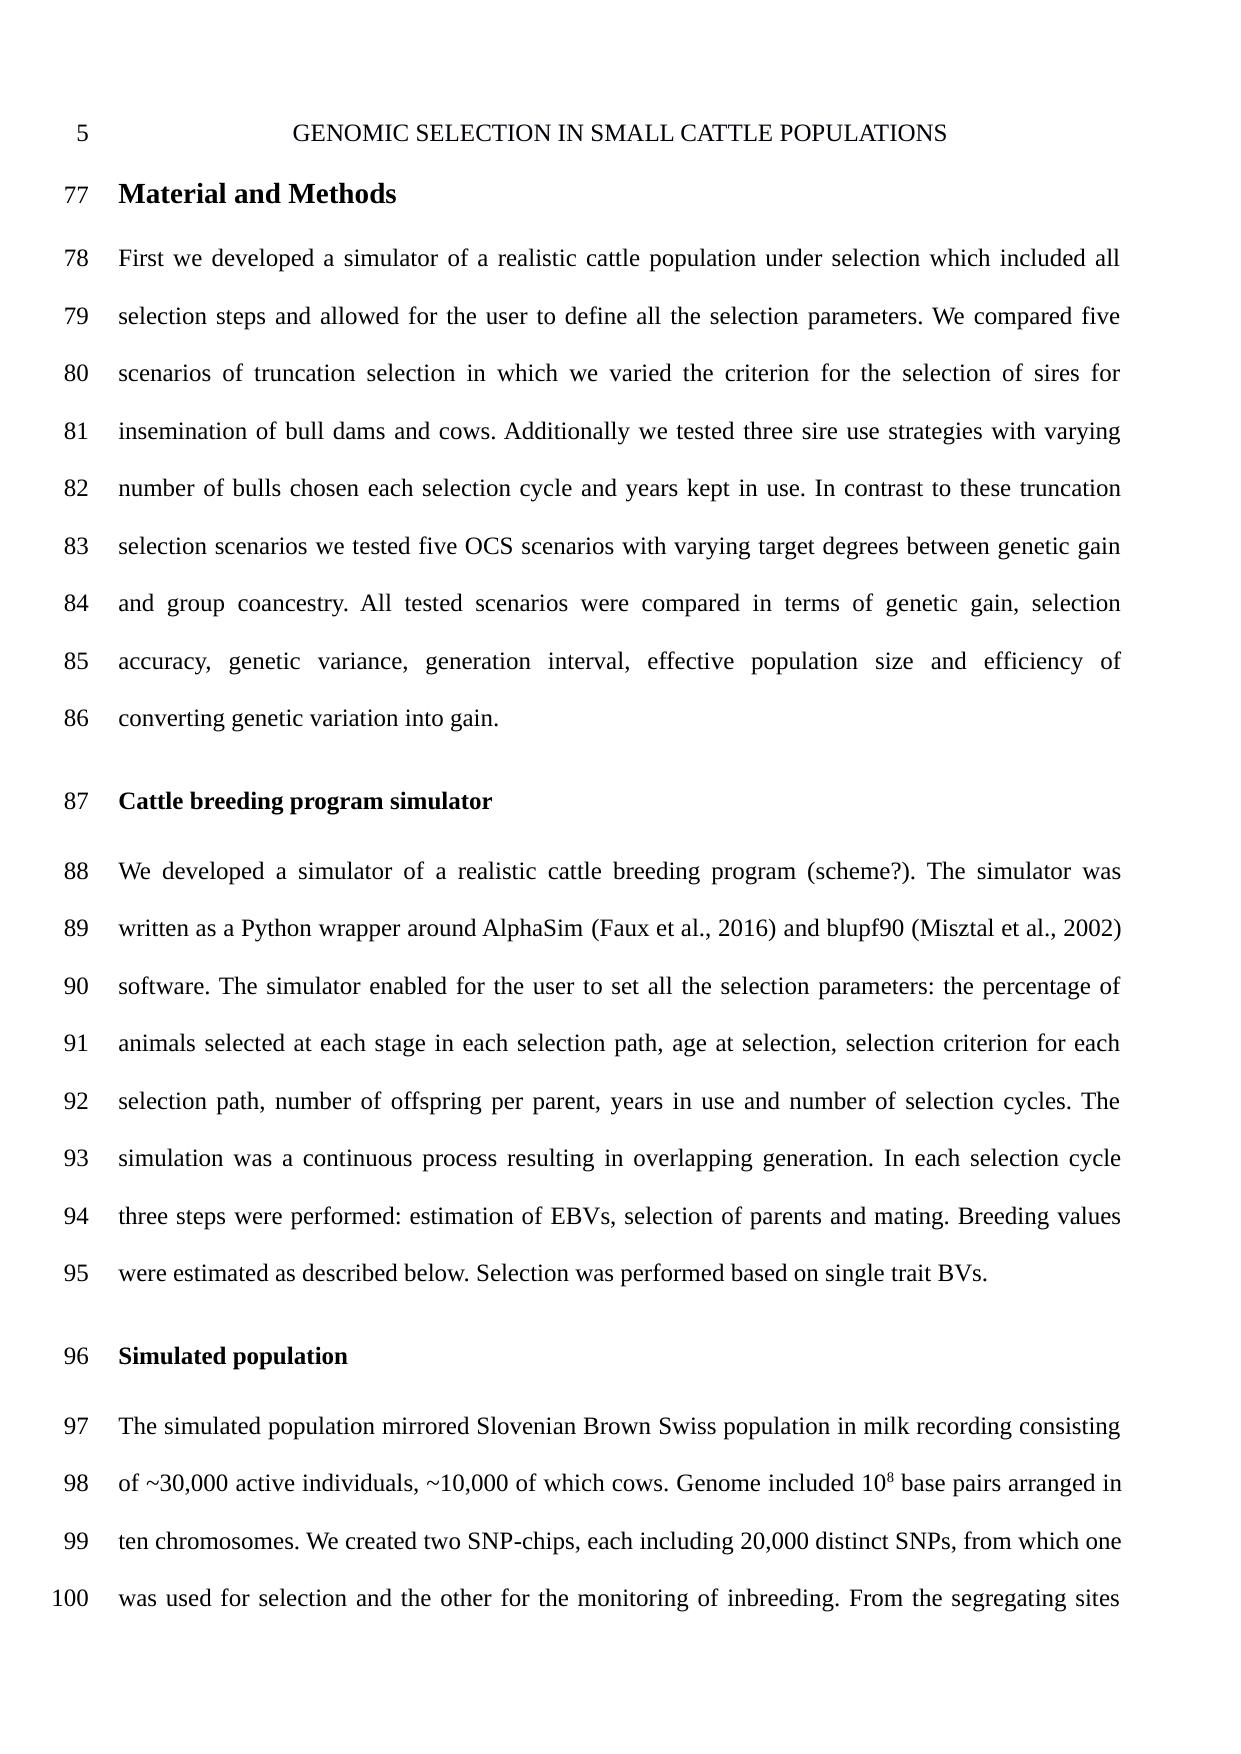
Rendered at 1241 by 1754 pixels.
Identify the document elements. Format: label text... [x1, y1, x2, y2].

subtitle Simulated population [118, 1341, 1122, 1370]
text The simulated population mirrored Slovenian Brown Swiss population in milk recording consisting of ~30,000 active individuals, ~10,000 of which cows. Genome included 108 base pairs arranged in ten chromosomes. We created two SNP‑chips, each including 20,000 distinct SNPs, from which one was used for selection and the other for the monitoring of inbreeding. From the segregating sites [118, 1411, 1122, 1612]
text We developed a simulator of a realistic cattle breeding program (scheme?). The simulator was written as a Python wrapper around AlphaSim (Faux et al., 2016) and blupf90 (Misztal et al., 2002) software. The simulator enabled for the user to set all the selection parameters: the percentage of animals selected at each stage in each selection path, age at selection, selection criterion for each selection path, number of offspring per parent, years in use and number of selection cycles. The simulation was a continuous process resulting in overlapping generation. In each selection cycle three steps were performed: estimation of EBVs, selection of parents and mating. Breeding values were estimated as described below. Selection was performed based on single trait BVs. [118, 856, 1122, 1287]
subtitle Cattle breeding program simulator [118, 786, 1122, 815]
text First we developed a simulator of a realistic cattle population under selection which included all selection steps and allowed for the user to define all the selection parameters. We compared five scenarios of truncation selection in which we varied the criterion for the selection of sires for insemination of bull dams and cows. Additionally we tested three sire use strategies with varying number of bulls chosen each selection cycle and years kept in use. In contrast to these truncation selection scenarios we tested five OCS scenarios with varying target degrees between genetic gain and group coancestry. All tested scenarios were compared in terms of genetic gain, selection accuracy, genetic variance, generation interval, effective population size and efficiency of converting genetic variation into gain. [118, 243, 1122, 732]
subtitle Material and Methods [118, 176, 1122, 210]
